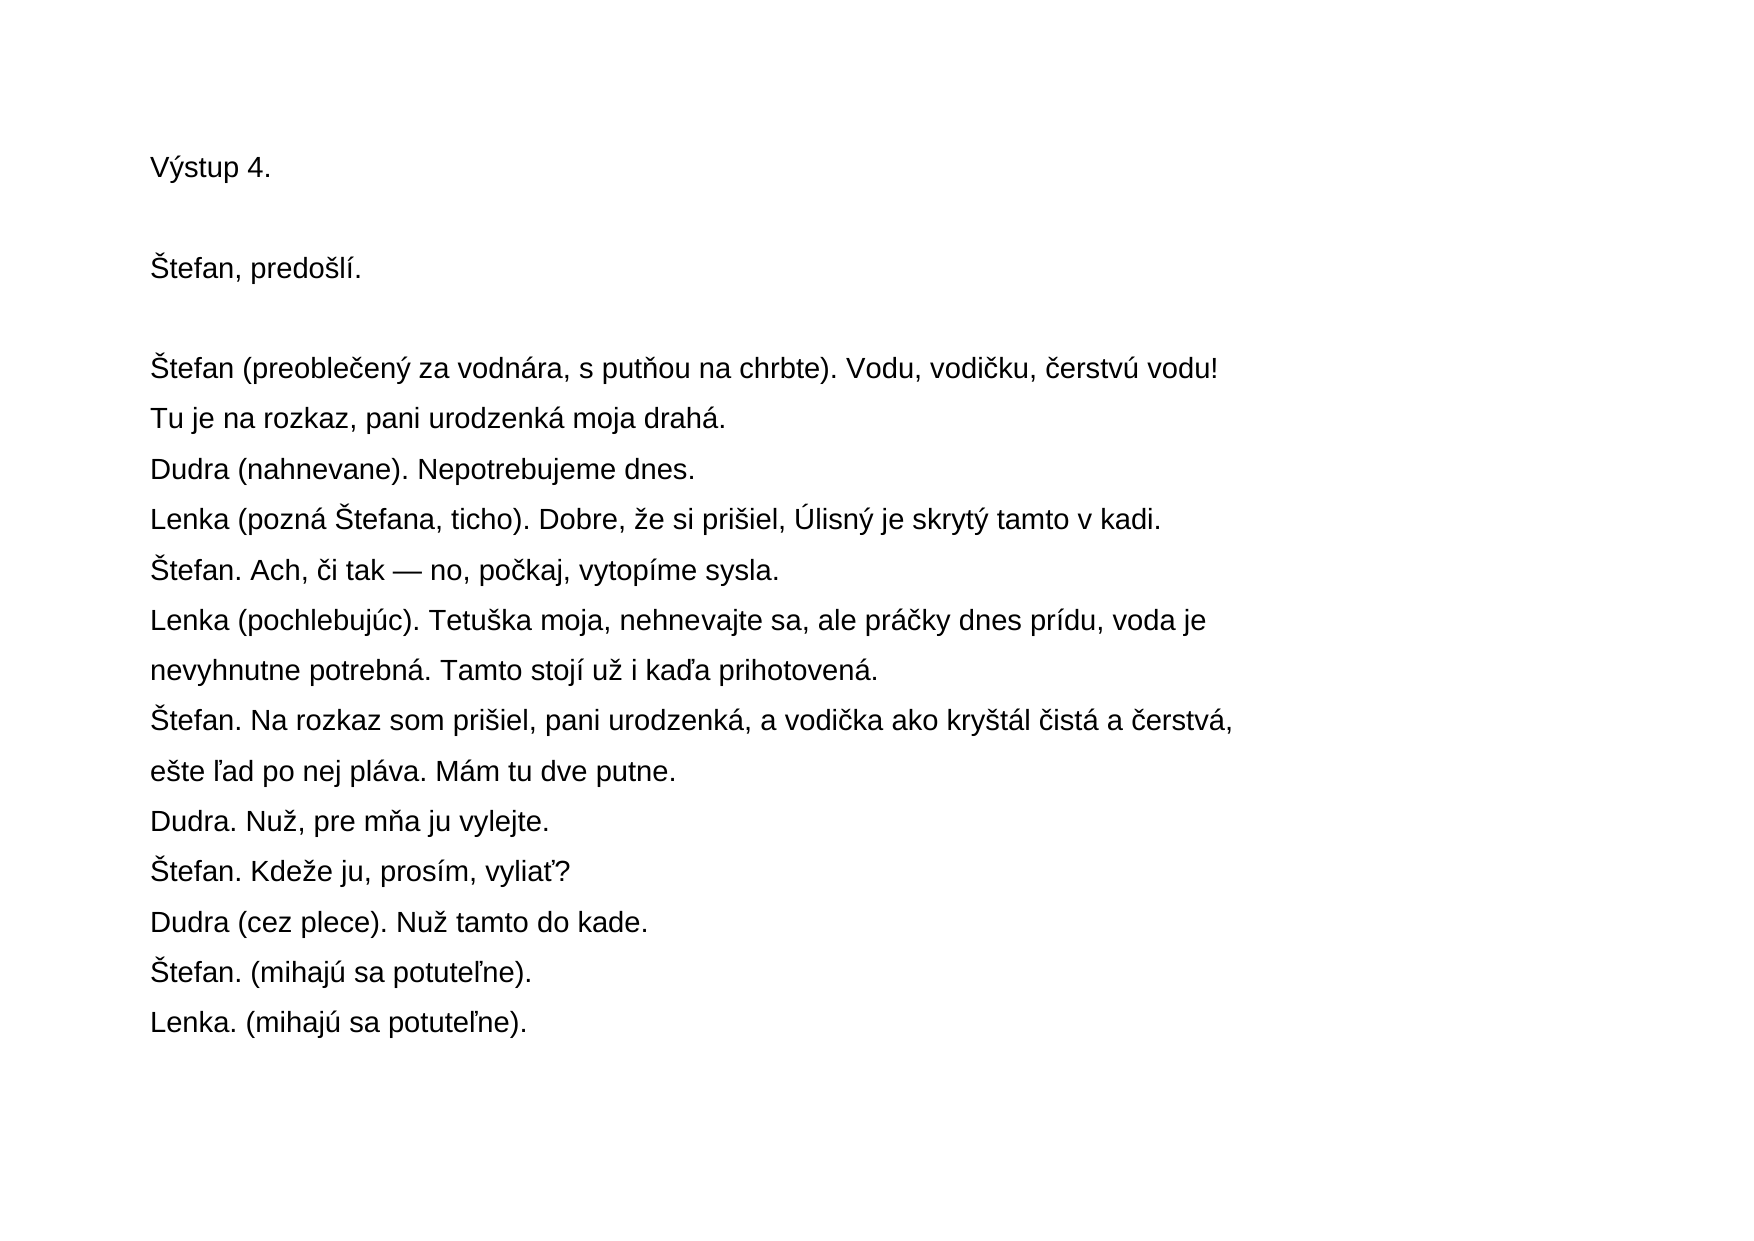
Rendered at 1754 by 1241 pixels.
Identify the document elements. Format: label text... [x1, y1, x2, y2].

text Dudra (nahnevane). Nepotrebujeme dnes. [150, 452, 1243, 485]
text Štefan. Na rozkaz som prišiel, pani urodzenká, a vodička ako kryštál čistá a čerstvá, ešte ľad po nej pláva. Mám tu dve putne. [150, 703, 1243, 787]
text Štefan. Kdeže ju, prosím, vyliať? [150, 854, 1243, 888]
text Lenka (pochlebujúc). Tetuška moja, nehne­vajte sa, ale práčky dnes prídu, voda je nevy­hnutne potrebná. Tamto stojí už i kaďa prihotovená. [150, 603, 1243, 687]
text Lenka (pozná Štefana, ticho). Dobre, že si prišiel, Úlisný je skrytý tamto v kadi. [150, 502, 1243, 536]
text Dudra. Nuž, pre mňa ju vylejte. [150, 804, 1243, 838]
text Lenka. (mihajú sa potuteľne). [150, 1005, 1243, 1039]
text Štefan. (mihajú sa potuteľne). [150, 955, 1243, 988]
text Štefan (preoblečený za vodnára, s putňou na chrbte). Vodu, vodičku, čerstvú vodu! Tu je na rozkaz, pani urodzenká moja drahá. [150, 351, 1243, 435]
text Dudra (cez plece). Nuž tamto do kade. [150, 905, 1243, 938]
text Štefan. Ach, či tak — no, počkaj, vytopíme sysla. [150, 552, 1243, 586]
text Výstup 4. [150, 150, 1243, 183]
text Štefan, predošlí. [150, 251, 1243, 284]
